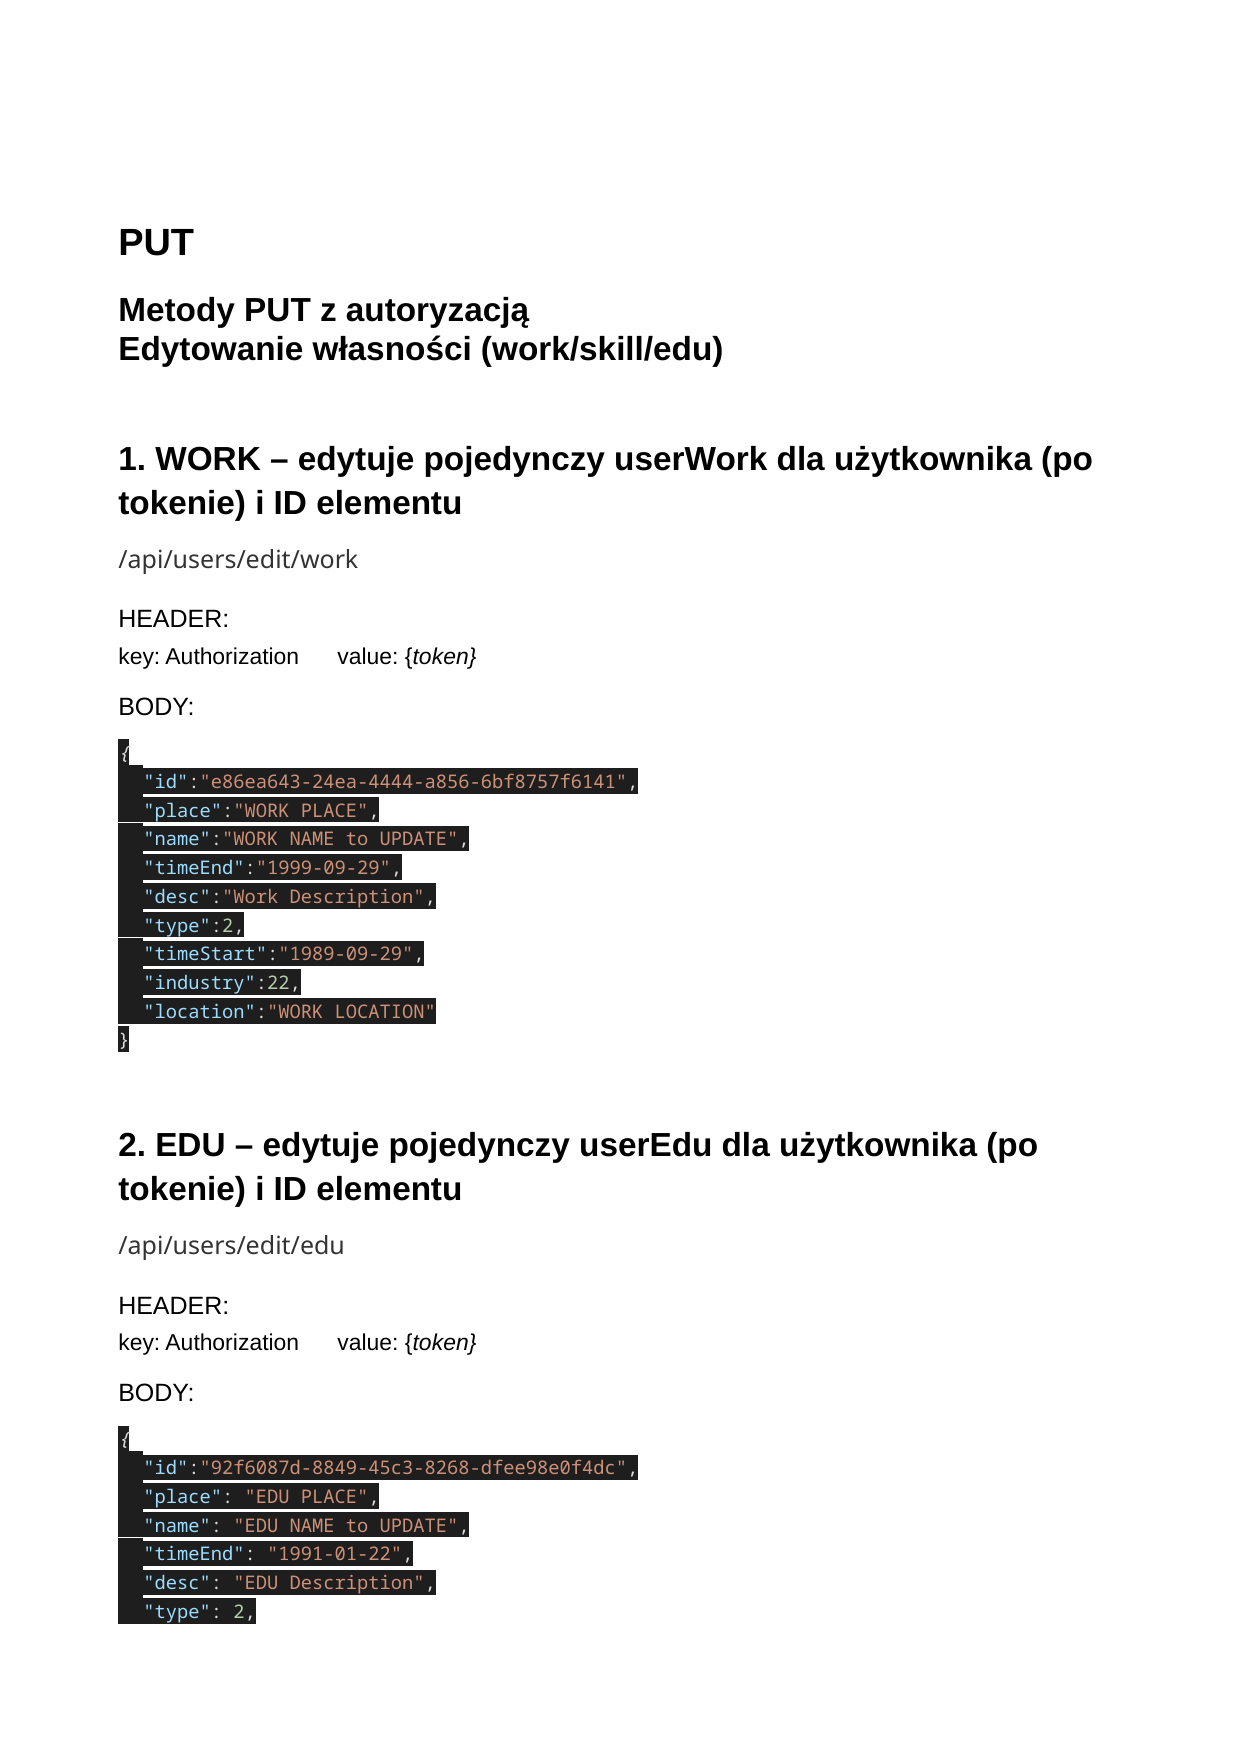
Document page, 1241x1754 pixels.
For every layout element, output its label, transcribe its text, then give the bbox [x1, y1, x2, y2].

text "place":"WORK PLACE", [118, 794, 1122, 822]
text "type": 2, [118, 1595, 1122, 1624]
text "name": "EDU NAME to UPDATE", [118, 1509, 1122, 1537]
text key: Authorization value: {token} [118, 1319, 1122, 1358]
text } [118, 1024, 1122, 1052]
text "type":2, [118, 909, 1122, 937]
text HEADER: [118, 1291, 1122, 1319]
text /api/users/edit/edu [118, 1228, 1122, 1262]
subtitle PUT [118, 220, 1122, 263]
text "location":"WORK LOCATION" [118, 995, 1122, 1024]
text "timeEnd": "1991-01-22", [118, 1537, 1122, 1566]
text BODY: [118, 1378, 1122, 1407]
text "timeStart":"1989-09-29", [118, 937, 1122, 966]
text 2. EDU – edytuje pojedynczy userEdu dla użytkownika (po tokenie) i ID elementu [118, 1125, 1122, 1207]
text "desc": "EDU Description", [118, 1566, 1122, 1595]
text "id":"e86ea643-24ea-4444-a856-6bf8757f6141", [118, 765, 1122, 794]
text "industry":22, [118, 966, 1122, 995]
text "timeEnd":"1999-09-29", [118, 851, 1122, 880]
text key: Authorization value: {token} [118, 633, 1122, 671]
text { [118, 739, 1122, 765]
subtitle Metody PUT z autoryzacją Edytowanie własności (work/skill/edu) [118, 290, 1122, 367]
text HEADER: [118, 604, 1122, 633]
text "name":"WORK NAME to UPDATE", [118, 822, 1122, 851]
text /api/users/edit/work [118, 541, 1122, 576]
text "id":"92f6087d-8849-45c3-8268-dfee98e0f4dc", [118, 1451, 1122, 1480]
text { [118, 1426, 1122, 1451]
text BODY: [118, 692, 1122, 721]
text "place": "EDU PLACE", [118, 1480, 1122, 1509]
text "desc":"Work Description", [118, 880, 1122, 909]
text 1. WORK – edytuje pojedynczy userWork dla użytkownika (po tokenie) i ID elementu [118, 438, 1122, 521]
